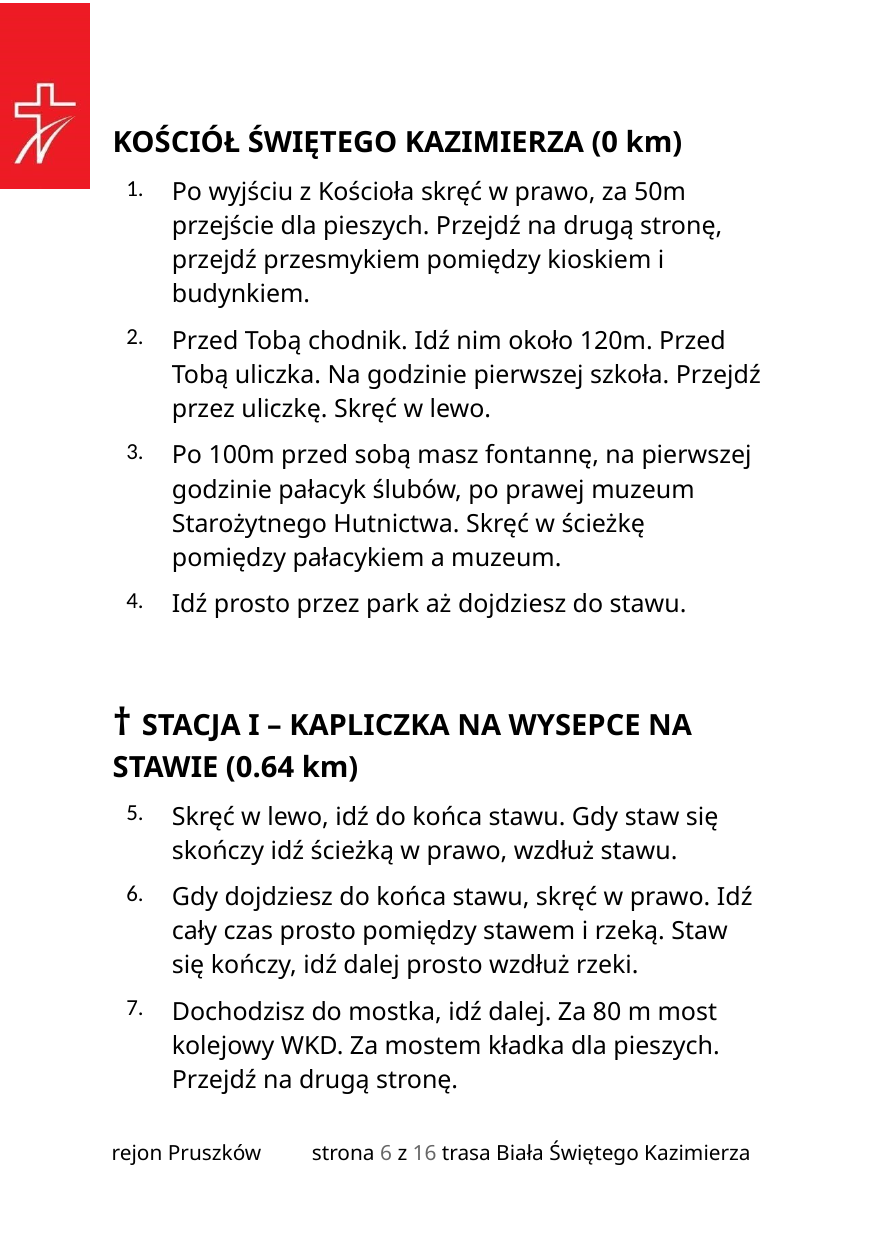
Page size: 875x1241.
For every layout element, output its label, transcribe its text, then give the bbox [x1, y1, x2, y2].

list Gdy dojdziesz do końca stawu, skręć w prawo. Idź cały czas prosto pomiędzy stawem i rzeką. Staw się kończy, idź dalej prosto wzdłuż rzeki. [126, 879, 762, 981]
list Po 100m przed sobą masz fontannę, na pierwszej godzinie pałacyk ślubów, po prawej muzeum Starożytnego Hutnictwa. Skręć w ścieżkę pomiędzy pałacykiem a muzeum. [126, 437, 762, 573]
subtitle † STACJA I – KAPLICZKA NA WYSEPCE NA STAWIE (0.64 km) [112, 695, 762, 786]
list Przed Tobą chodnik. Idź nim około 120m. Przed Tobą uliczka. Na godzinie pierwszej szkoła. Przejdź przez uliczkę. Skręć w lewo. [126, 322, 762, 425]
list Idź prosto przez park aż dojdziesz do stawu. [126, 586, 762, 620]
list Po wyjściu z Kościoła skręć w prawo, za 50m przejście dla pieszych. Przejdź na drugą stronę, przejdź przesmykiem pomiędzy kioskiem i budynkiem. [126, 174, 762, 310]
list Dochodzisz do mostka, idź dalej. Za 80 m most kolejowy WKD. Za mostem kładka dla pieszych. Przejdź na drugą stronę. [126, 993, 762, 1096]
list Skręć w lewo, idź do końca stawu. Gdy staw się skończy idź ścieżką w prawo, wzdłuż stawu. [126, 798, 762, 866]
subtitle KOŚCIÓŁ ŚWIĘTEGO KAZIMIERZA (0 km) [112, 122, 762, 161]
